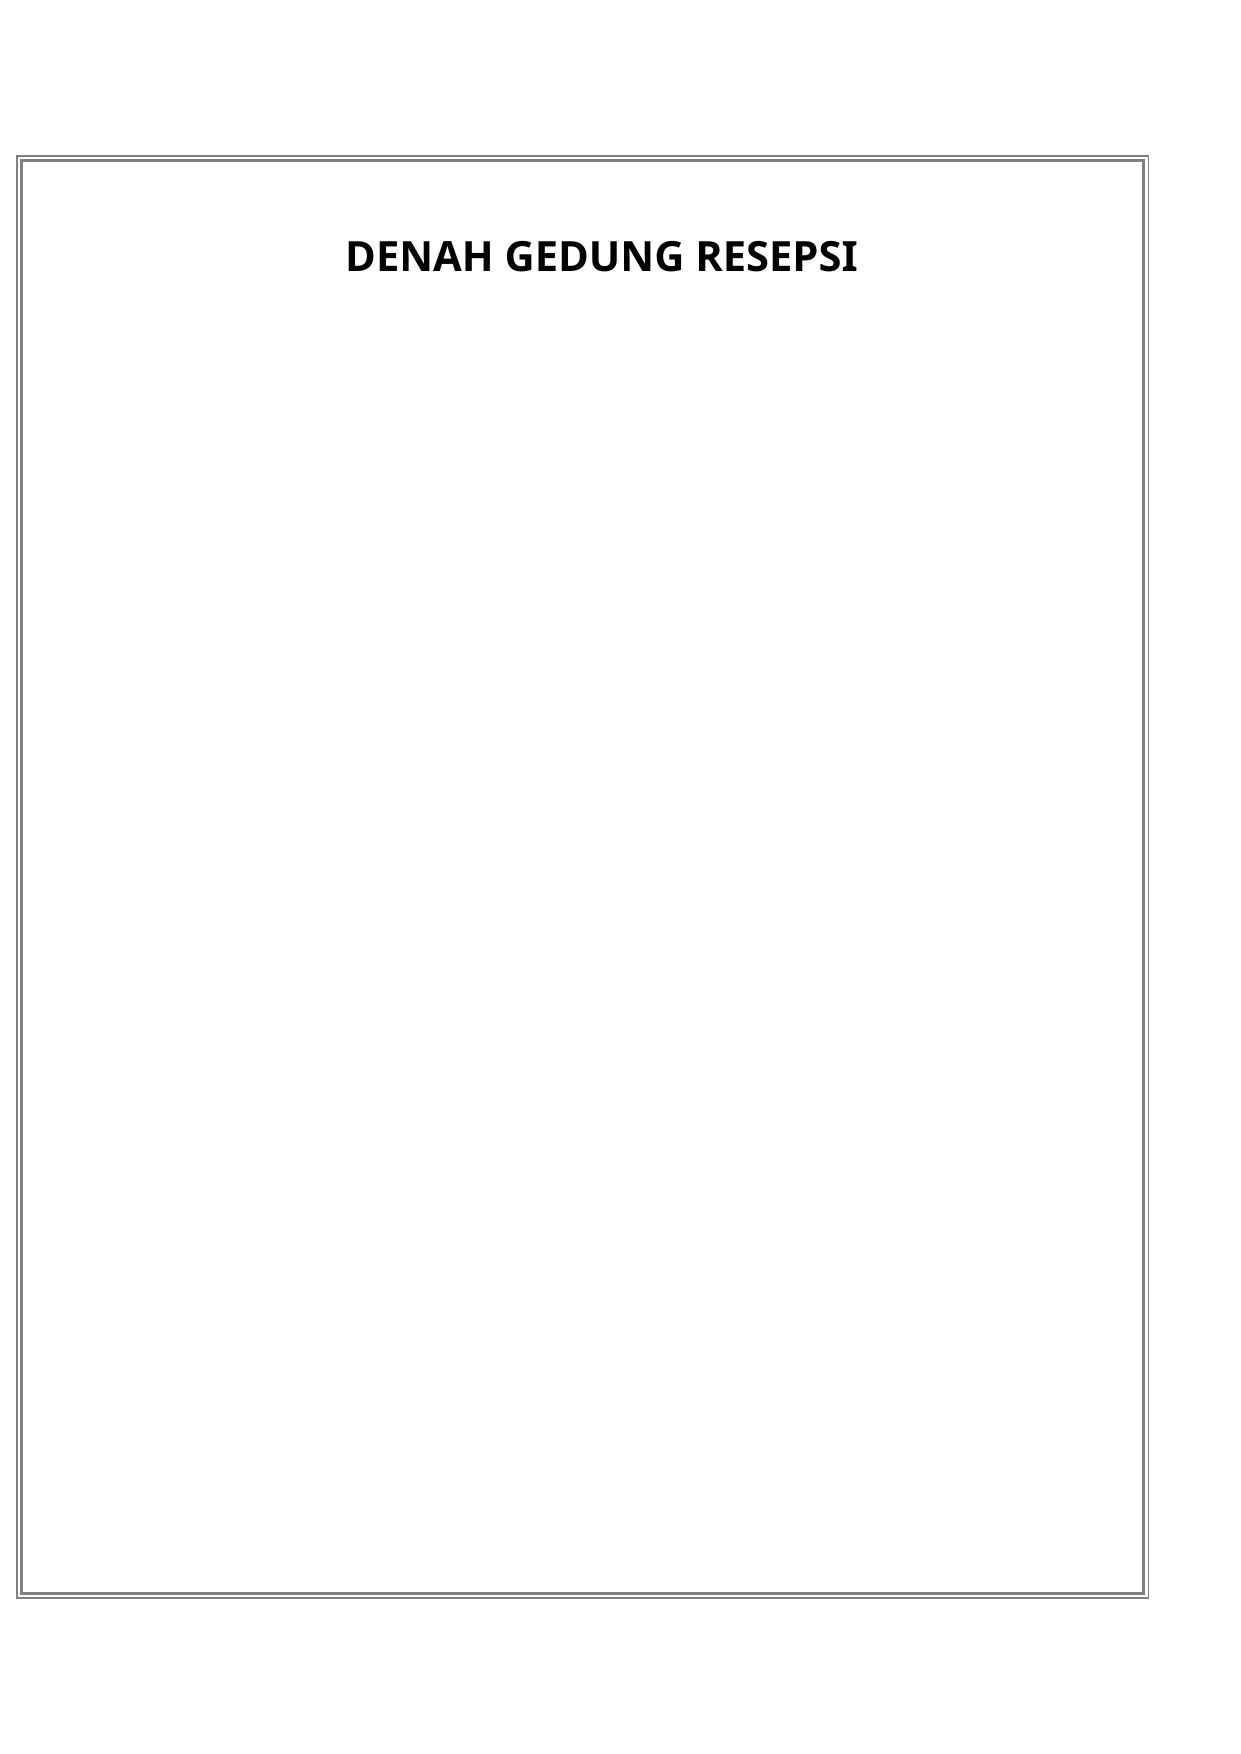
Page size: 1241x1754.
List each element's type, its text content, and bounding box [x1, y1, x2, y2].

text DENAH GEDUNG RESEPSI [85, 227, 1117, 283]
